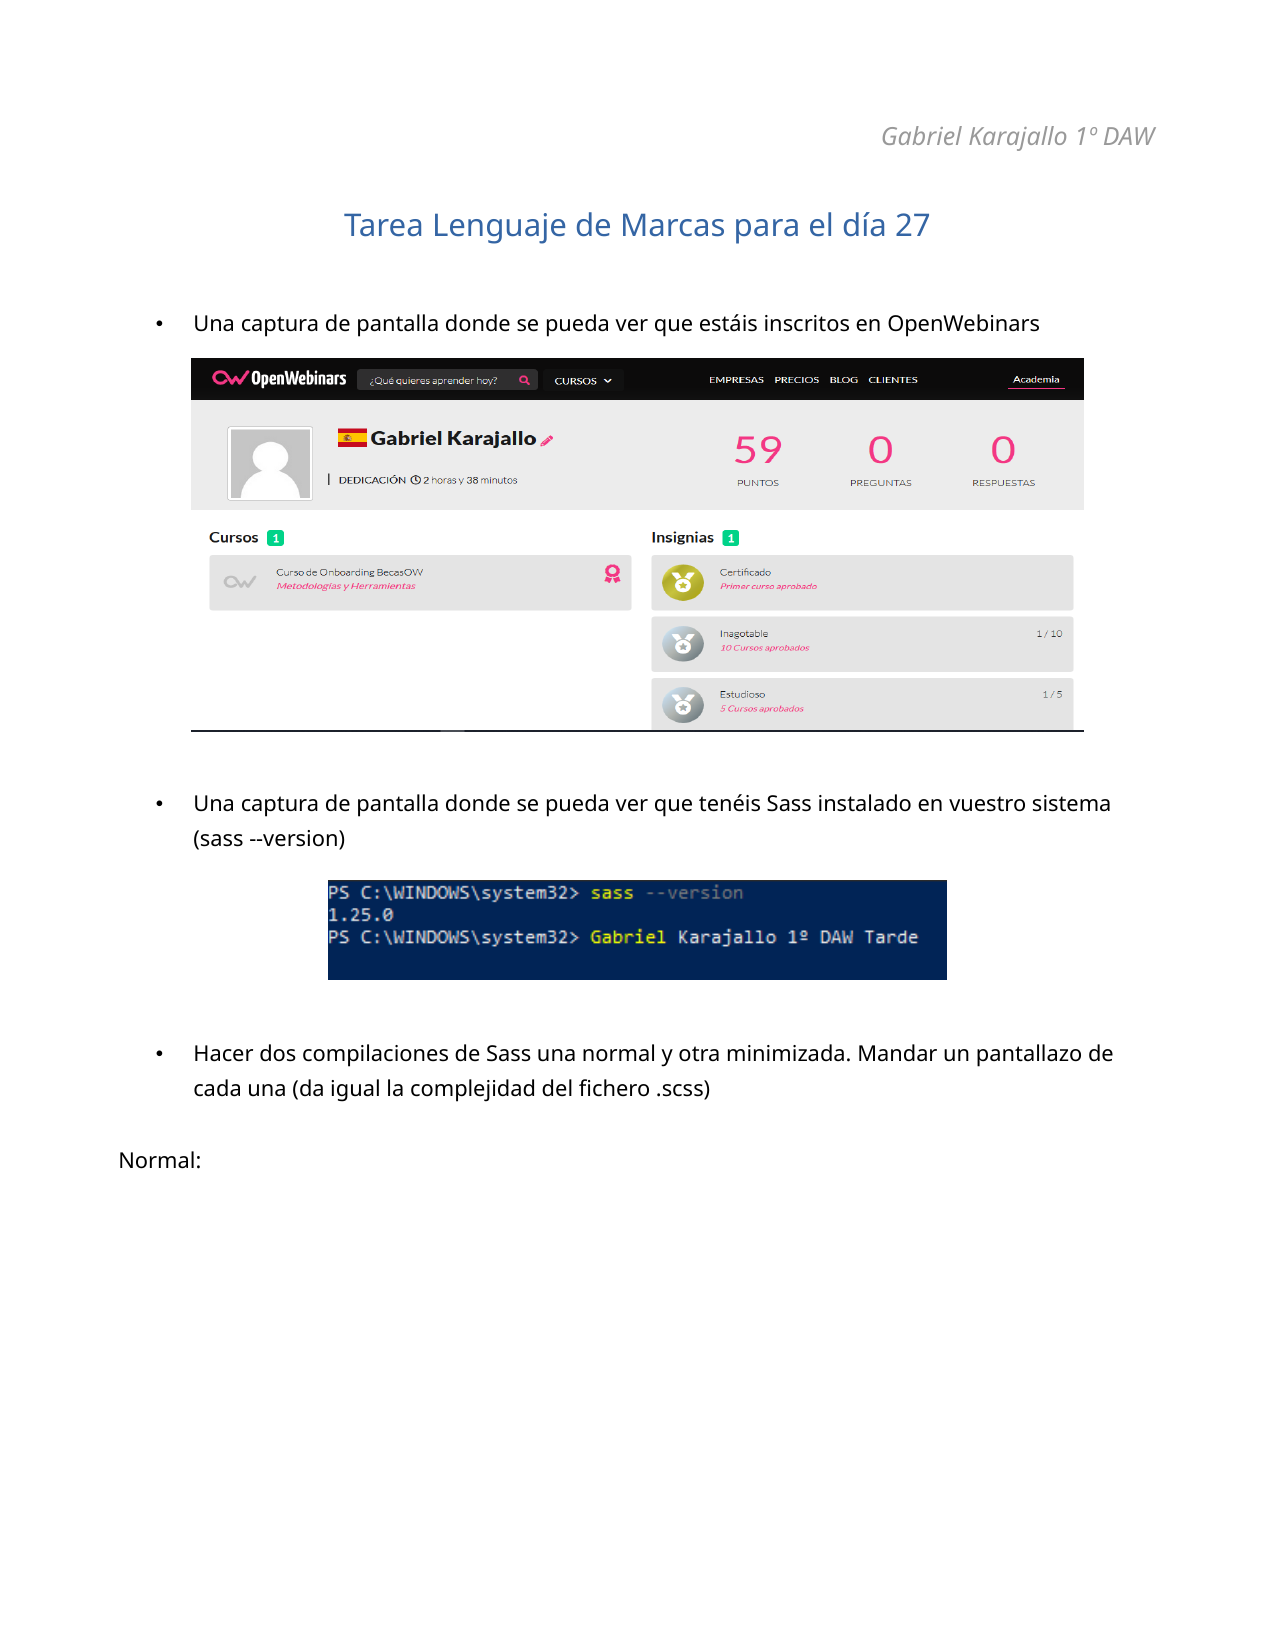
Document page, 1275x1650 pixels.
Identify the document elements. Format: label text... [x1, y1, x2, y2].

picture [191, 358, 1084, 732]
list Una captura de pantalla donde se pueda ver que estáis inscritos en OpenWebinars [156, 308, 1157, 338]
subtitle Tarea Lenguaje de Marcas para el día 27 [118, 202, 1157, 245]
picture [328, 880, 947, 980]
list Hacer dos compilaciones de Sass una normal y otra minimizada. Mandar un pantallazo de cada una (da igual la complejidad del fichero .scss) [156, 1038, 1157, 1103]
text Normal: [118, 1145, 1157, 1174]
list Una captura de pantalla donde se pueda ver que tenéis Sass instalado en vuestro sistema (sass --version) [156, 787, 1157, 853]
